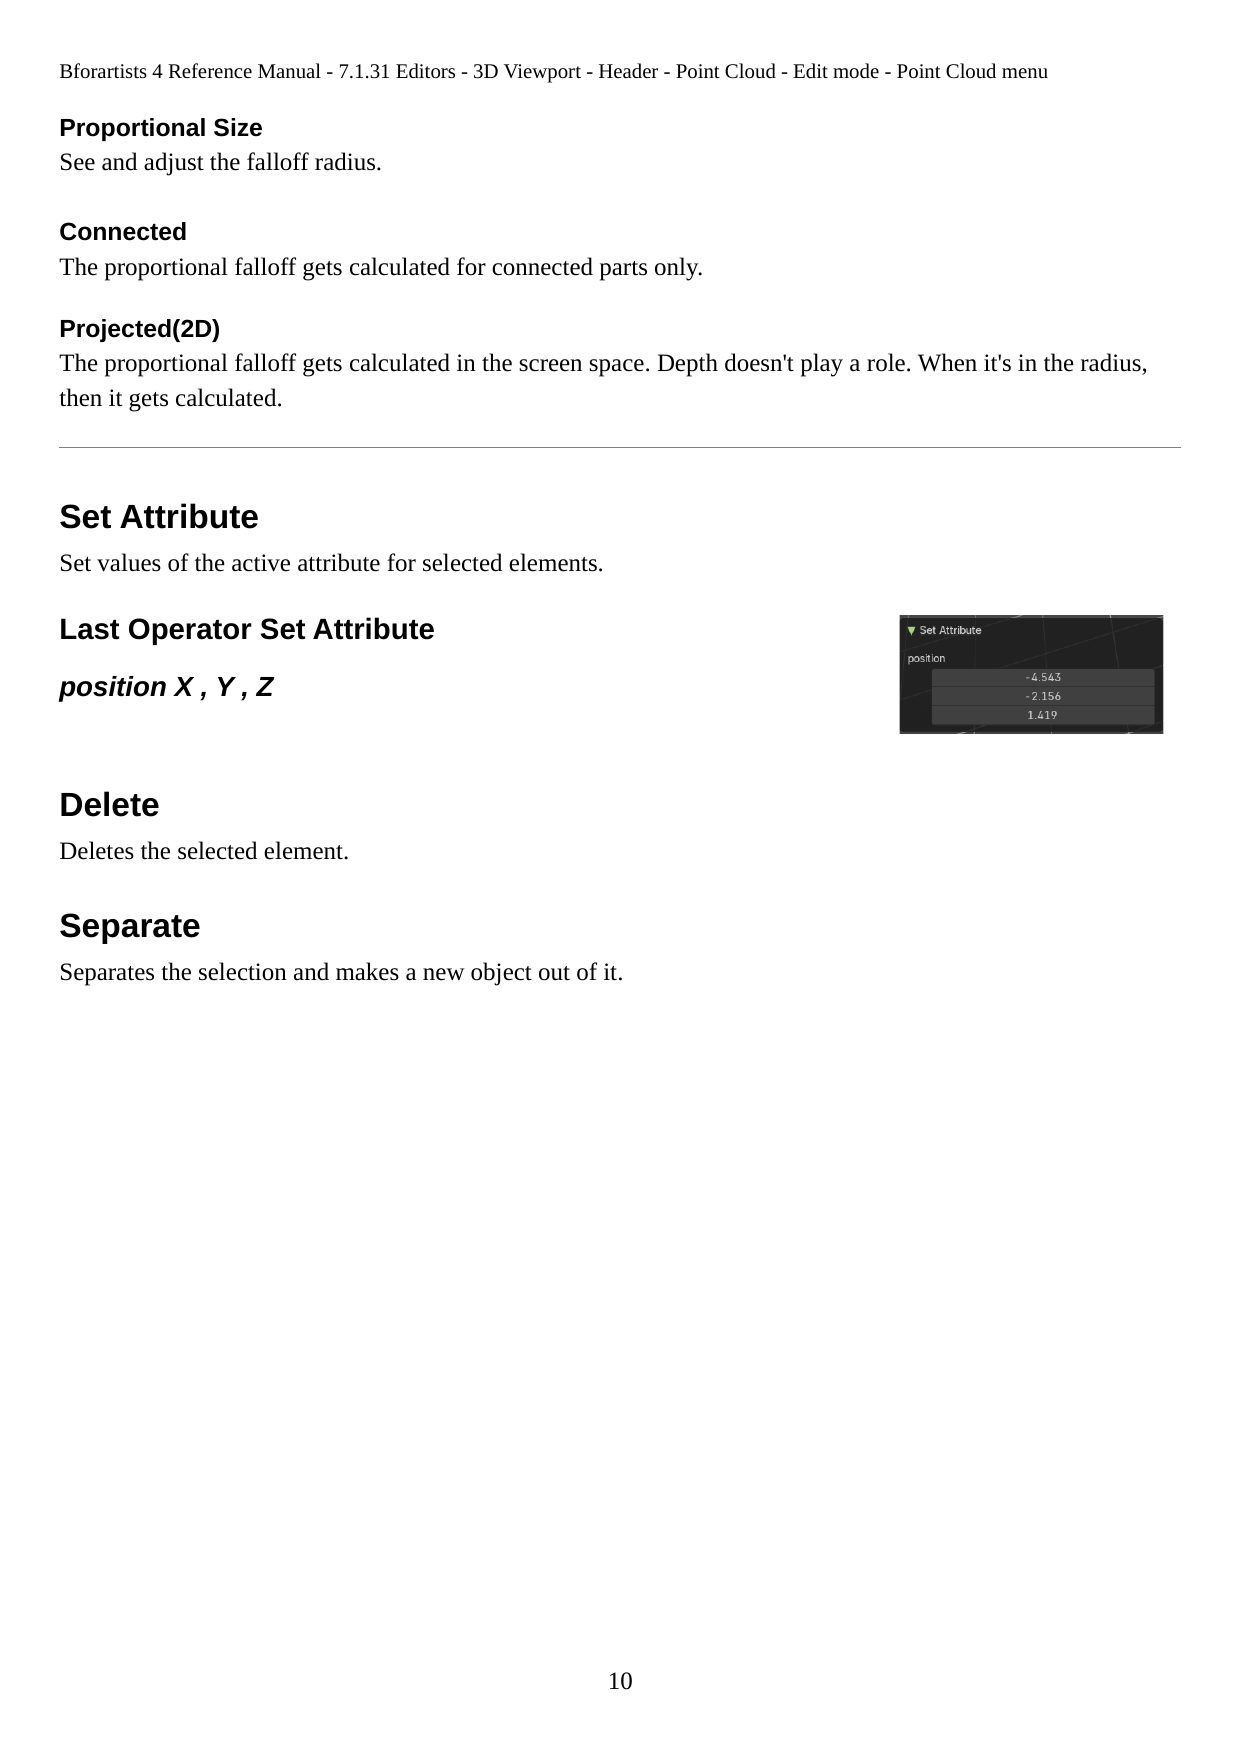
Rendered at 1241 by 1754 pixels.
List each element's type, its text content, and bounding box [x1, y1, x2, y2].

subtitle Connected [59, 217, 1181, 246]
subtitle position X , Y , Z [59, 671, 899, 702]
subtitle Projected(2D) [59, 314, 1181, 342]
text The proportional falloff gets calculated for connected parts only. [59, 252, 1181, 281]
subtitle [1164, 671, 1181, 702]
text Set values of the active attribute for selected elements. [59, 548, 1181, 577]
text See and adjust the falloff radius. [59, 147, 1181, 176]
text Deletes the selected element. [59, 836, 1181, 865]
text The proportional falloff gets calculated in the screen space. Depth doesn't play a role. When it's in the radius, then it gets calculated. [59, 348, 1181, 412]
subtitle Set Attribute [59, 497, 1181, 536]
picture [899, 615, 1164, 734]
subtitle Proportional Size [59, 113, 1181, 141]
subtitle Delete [59, 785, 1181, 823]
subtitle Last Operator Set Attribute [59, 612, 1181, 646]
text Separates the selection and makes a new object out of it. [59, 957, 1181, 986]
subtitle Separate [59, 906, 1181, 944]
